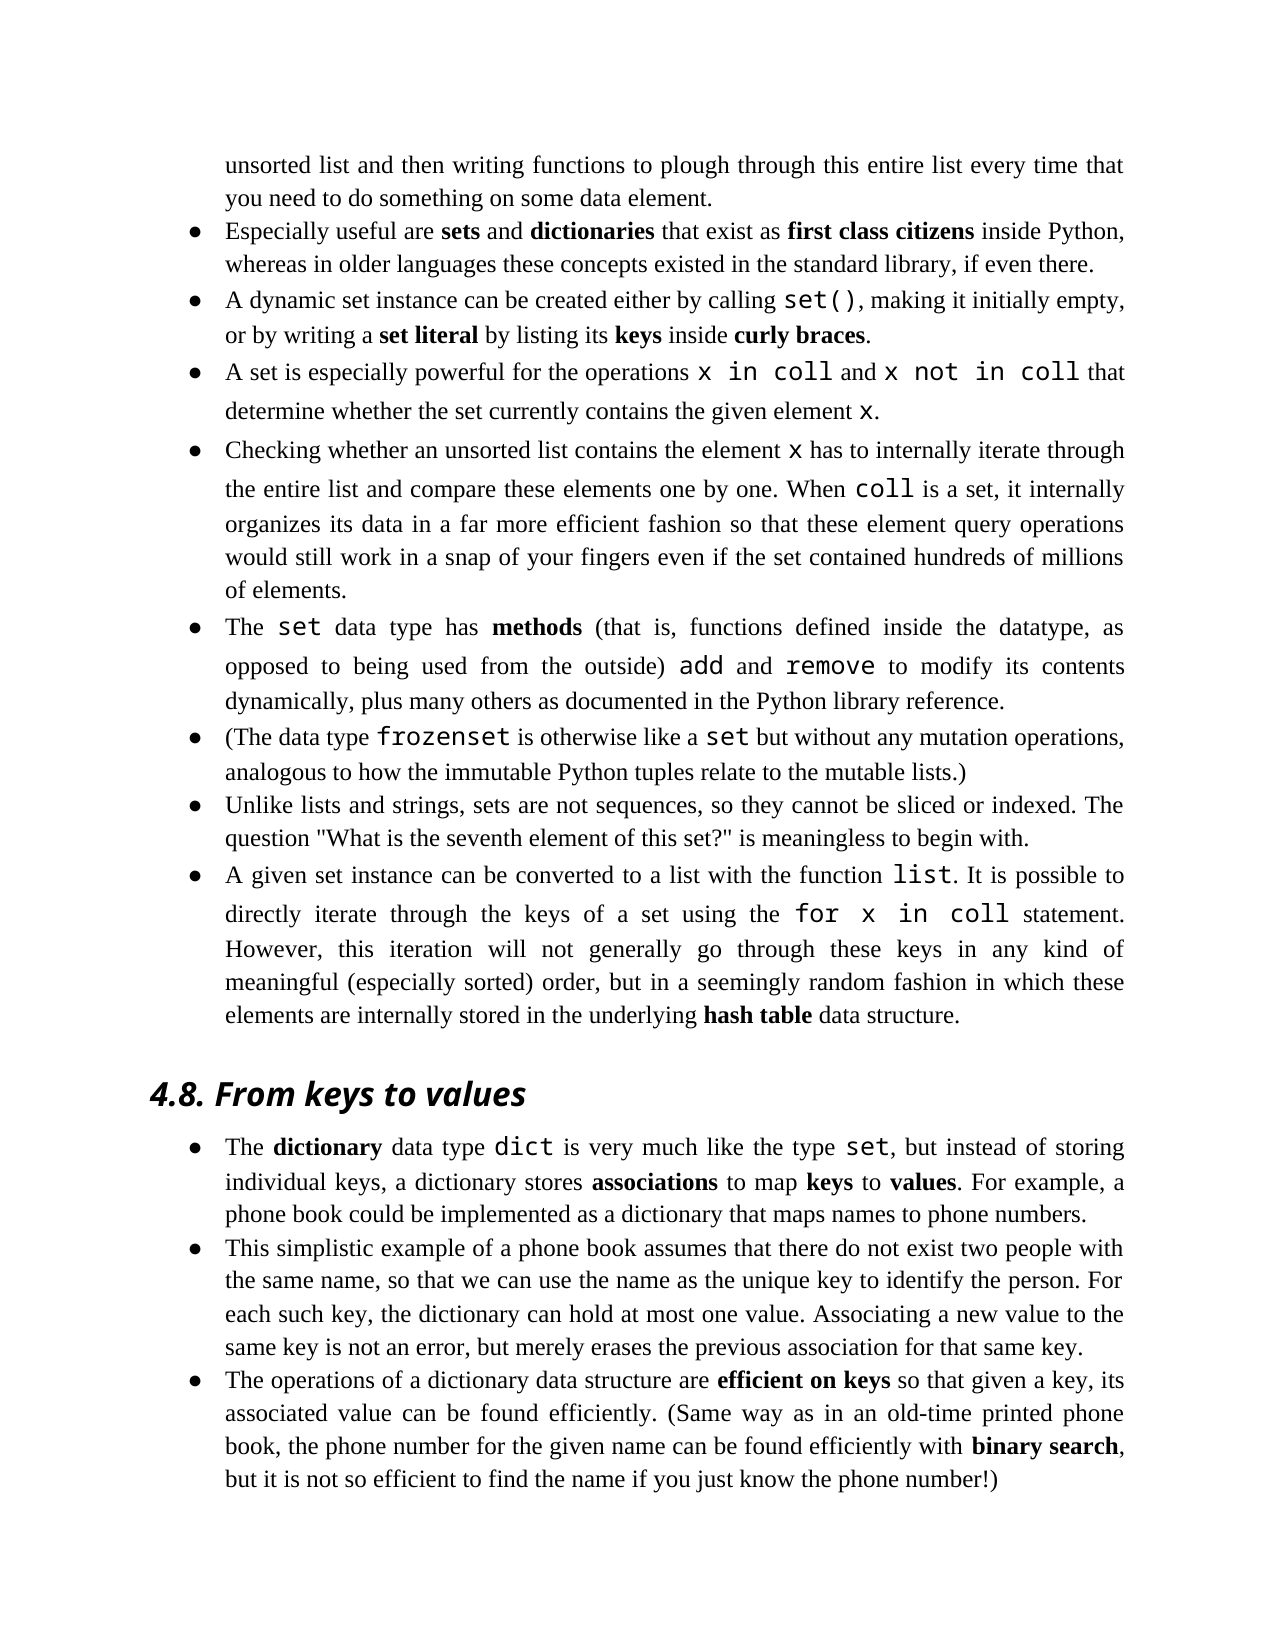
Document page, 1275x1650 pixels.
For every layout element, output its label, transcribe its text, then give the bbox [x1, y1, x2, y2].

list A dynamic set instance can be created either by calling set(), making it initially empty, or by writing a set literal by listing its keys inside curly braces. [187, 282, 1125, 349]
list The operations of a dictionary data structure are efficient on keys so that given a key, its associated value can be found efficiently. (Same way as in an old-time printed phone book, the phone number for the given name can be found efficiently with binary search, but it is not so efficient to find the name if you just know the phone number!) [187, 1365, 1125, 1492]
list Unlike lists and strings, sets are not sequences, so they cannot be sliced or indexed. The question "What is the seventh element of this set?" is meaningless to begin with. [187, 790, 1125, 852]
list Especially useful are sets and dictionaries that exist as first class citizens inside Python, whereas in older languages these concepts existed in the standard library, if even there. [187, 216, 1125, 278]
list A given set instance can be converted to a list with the function list. It is possible to directly iterate through the keys of a set using the for x in coll statement. However, this iteration will not generally go through these keys in any kind of meaningful (especially sorted) order, but in a seemingly random fashion in which these elements are internally stored in the underlying hash table data structure. [187, 856, 1125, 1028]
list A set is especially powerful for the operations x in coll and x not in coll that determine whether the set currently contains the given element x. [187, 353, 1125, 427]
list This simplistic example of a phone book assumes that there do not exist two people with the same name, so that we can use the name as the unique key to identify the person. For each such key, the dictionary can hold at most one value. Associating a new value to the same key is not an error, but merely erases the previous association for that same key. [187, 1233, 1125, 1360]
list The set data type has methods (that is, functions defined inside the datatype, as opposed to being used from the outside) add and remove to modify its contents dynamically, plus many others as documented in the Python library reference. [187, 608, 1125, 714]
list (The data type frozenset is otherwise like a set but without any mutation operations, analogous to how the immutable Python tuples relate to the mutable lists.) [187, 719, 1125, 786]
subtitle 4.8. From keys to values [150, 1070, 1125, 1116]
list unsorted list and then writing functions to plough through this entire list every time that you need to do something on some data element. [187, 150, 1125, 212]
list The dictionary data type dict is very much like the type set, but instead of storing individual keys, a dictionary stores associations to map keys to values. For example, a phone book could be implemented as a dictionary that maps names to phone numbers. [187, 1128, 1125, 1228]
list Checking whether an unsorted list contains the element x has to internally iterate through the entire list and compare these elements one by one. When coll is a set, it internally organizes its data in a far more efficient fashion so that these element query operations would still work in a snap of your fingers even if the set contained hundreds of millions of elements. [187, 432, 1125, 604]
